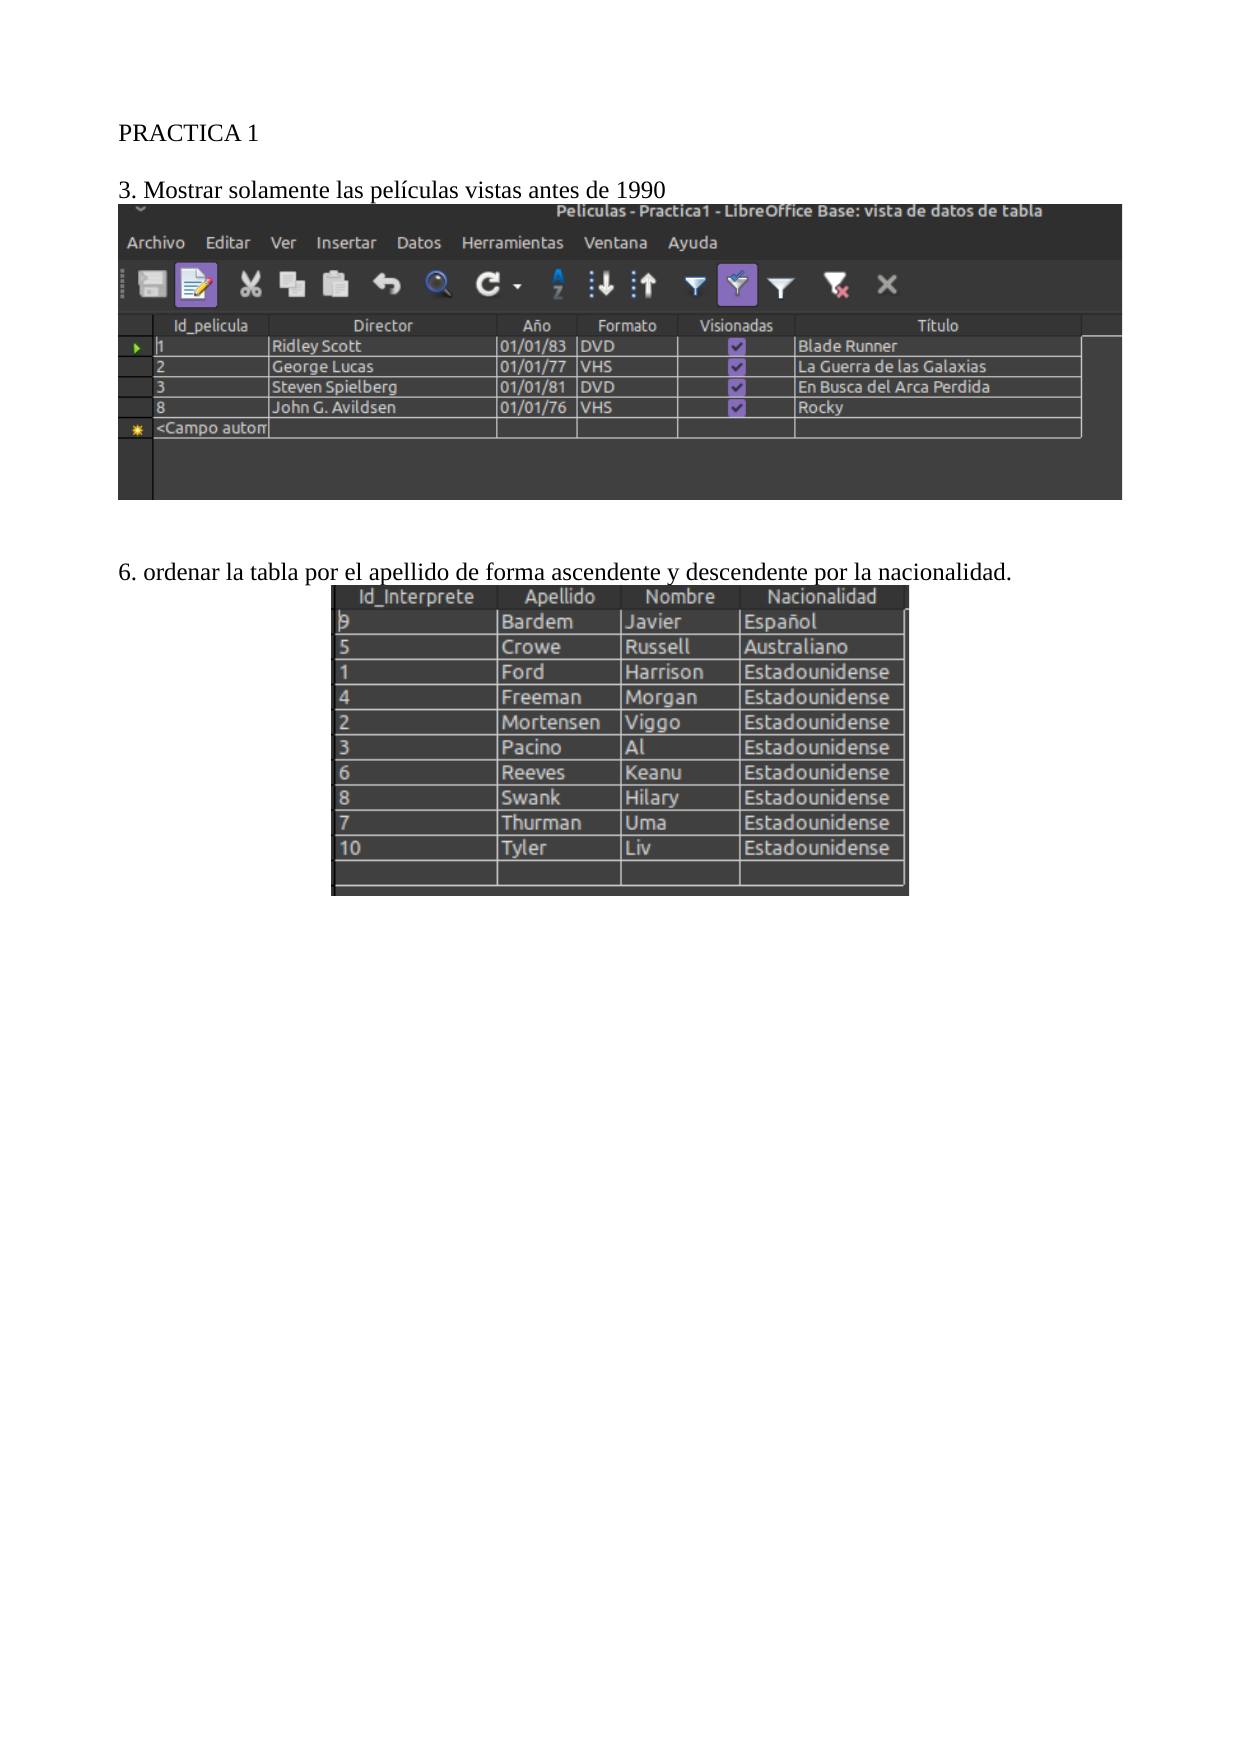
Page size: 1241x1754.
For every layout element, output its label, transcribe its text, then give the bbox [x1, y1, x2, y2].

text 3. Mostrar solamente las películas vistas antes de 1990 [118, 176, 1122, 204]
text 6. ordenar la tabla por el apellido de forma ascendente y descendente por la nacionalidad. [118, 557, 1122, 586]
picture [118, 204, 1123, 500]
picture [331, 585, 910, 896]
text PRACTICA 1 [118, 118, 1122, 147]
